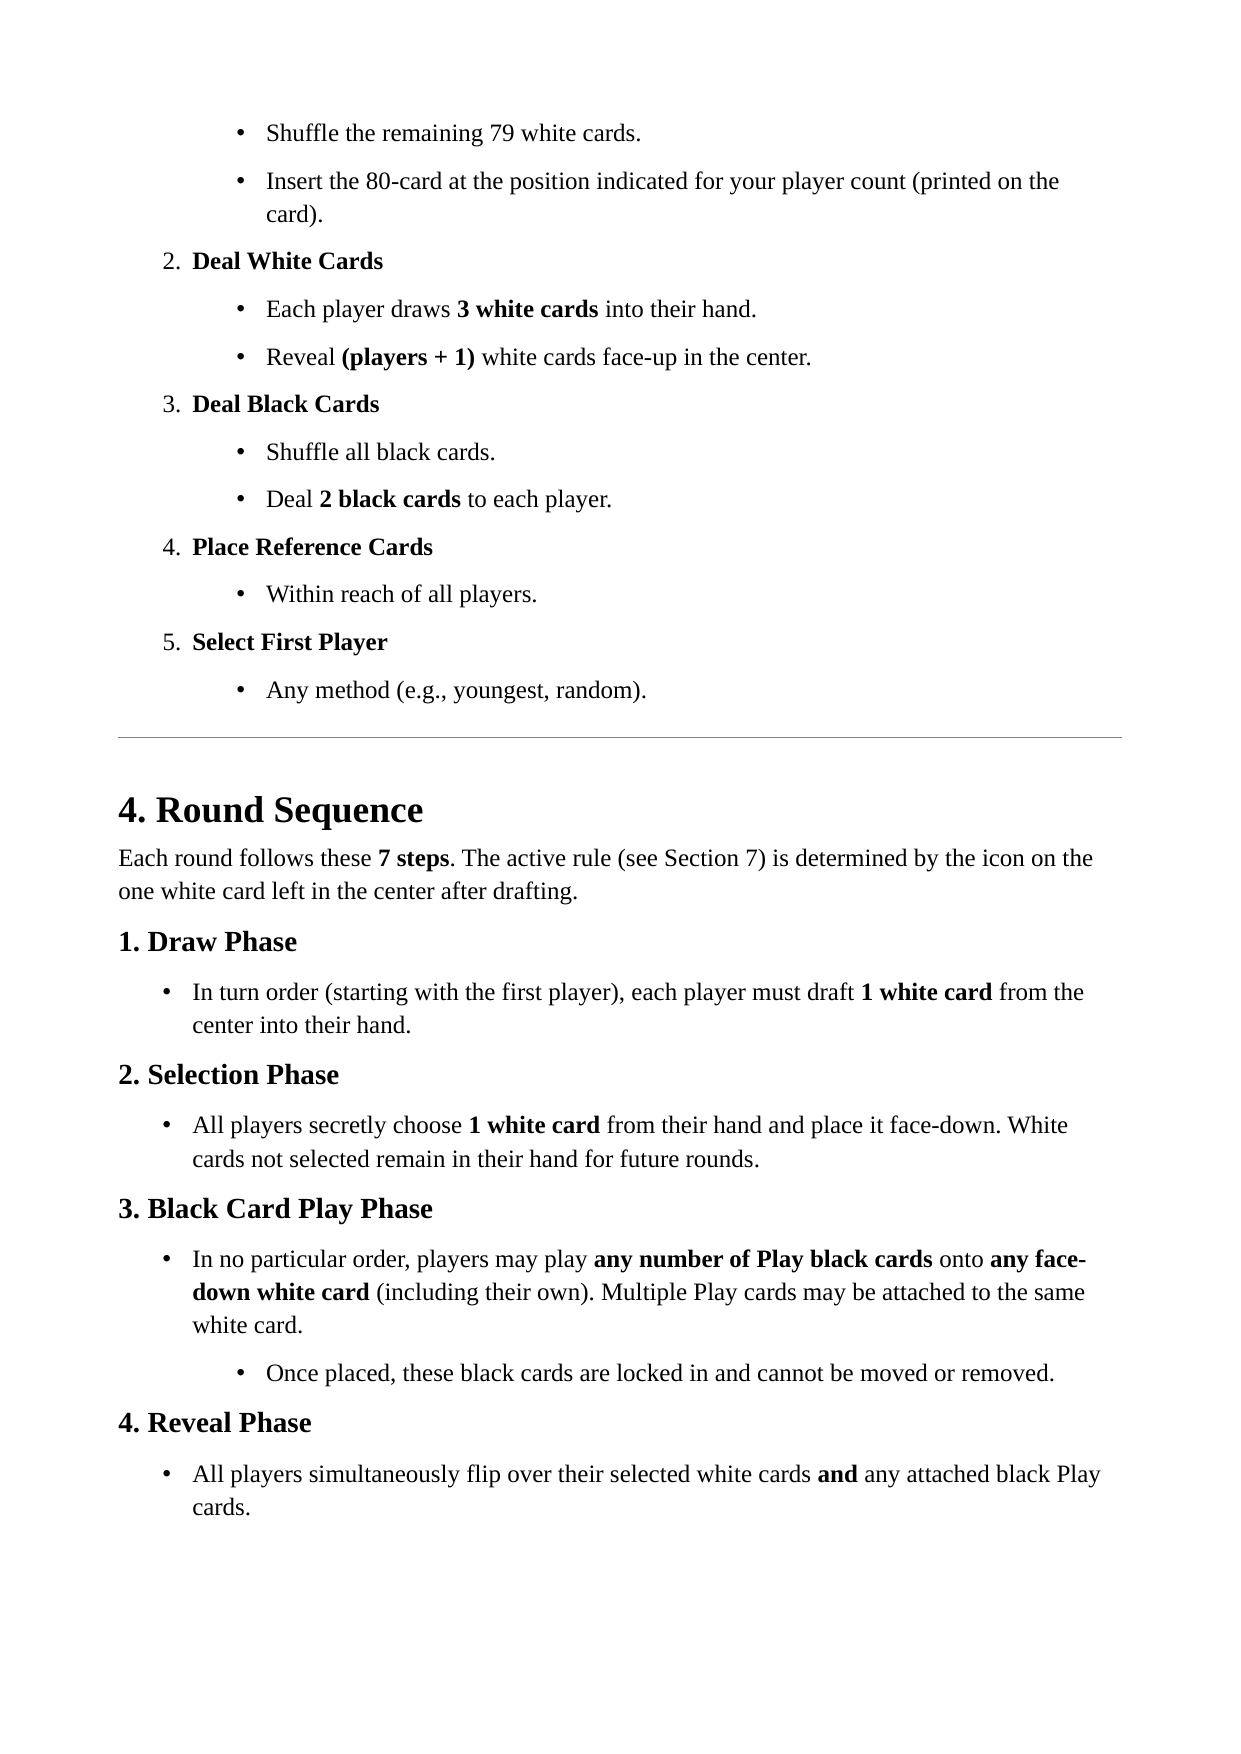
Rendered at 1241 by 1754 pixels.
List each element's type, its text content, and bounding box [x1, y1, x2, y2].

list Shuffle the remaining 79 white cards. [236, 118, 1122, 147]
subtitle 3. Black Card Play Phase [118, 1191, 1122, 1225]
list In turn order (starting with the first player), each player must draft 1 white card from the center into their hand. [162, 977, 1122, 1039]
list Once placed, these black cards are locked in and cannot be moved or removed. [236, 1358, 1122, 1387]
subtitle 4. Reveal Phase [118, 1406, 1122, 1439]
list All players secretly choose 1 white card from their hand and place it face-down. White cards not selected remain in their hand for future rounds. [162, 1111, 1122, 1172]
list All players simultaneously flip over their selected white cards and any attached black Play cards. [162, 1459, 1122, 1521]
list Insert the 80‑card at the position indicated for your player count (printed on the card). [236, 166, 1122, 227]
list Each player draws 3 white cards into their hand. [236, 294, 1122, 323]
text Each round follows these 7 steps. The active rule (see Section 7) is determined by the icon on the one white card left in the center after drafting. [118, 843, 1122, 905]
list Place Reference Cards [162, 532, 1122, 561]
list Within reach of all players. [236, 579, 1122, 608]
subtitle 4. Round Sequence 🔄 [118, 787, 1122, 831]
list In no particular order, players may play any number of Play black cards onto any face-down white card (including their own). Multiple Play cards may be attached to the same white card. [162, 1244, 1122, 1339]
list Deal White Cards [162, 246, 1122, 275]
list Deal 2 black cards to each player. [236, 484, 1122, 513]
list Shuffle all black cards. [236, 437, 1122, 466]
list Any method (e.g., youngest, random). [236, 675, 1122, 703]
list Deal Black Cards [162, 389, 1122, 418]
list Select First Player [162, 627, 1122, 656]
subtitle 1. Draw Phase [118, 924, 1122, 957]
subtitle 2. Selection Phase [118, 1057, 1122, 1091]
list Reveal (players + 1) white cards face‑up in the center. [236, 342, 1122, 370]
